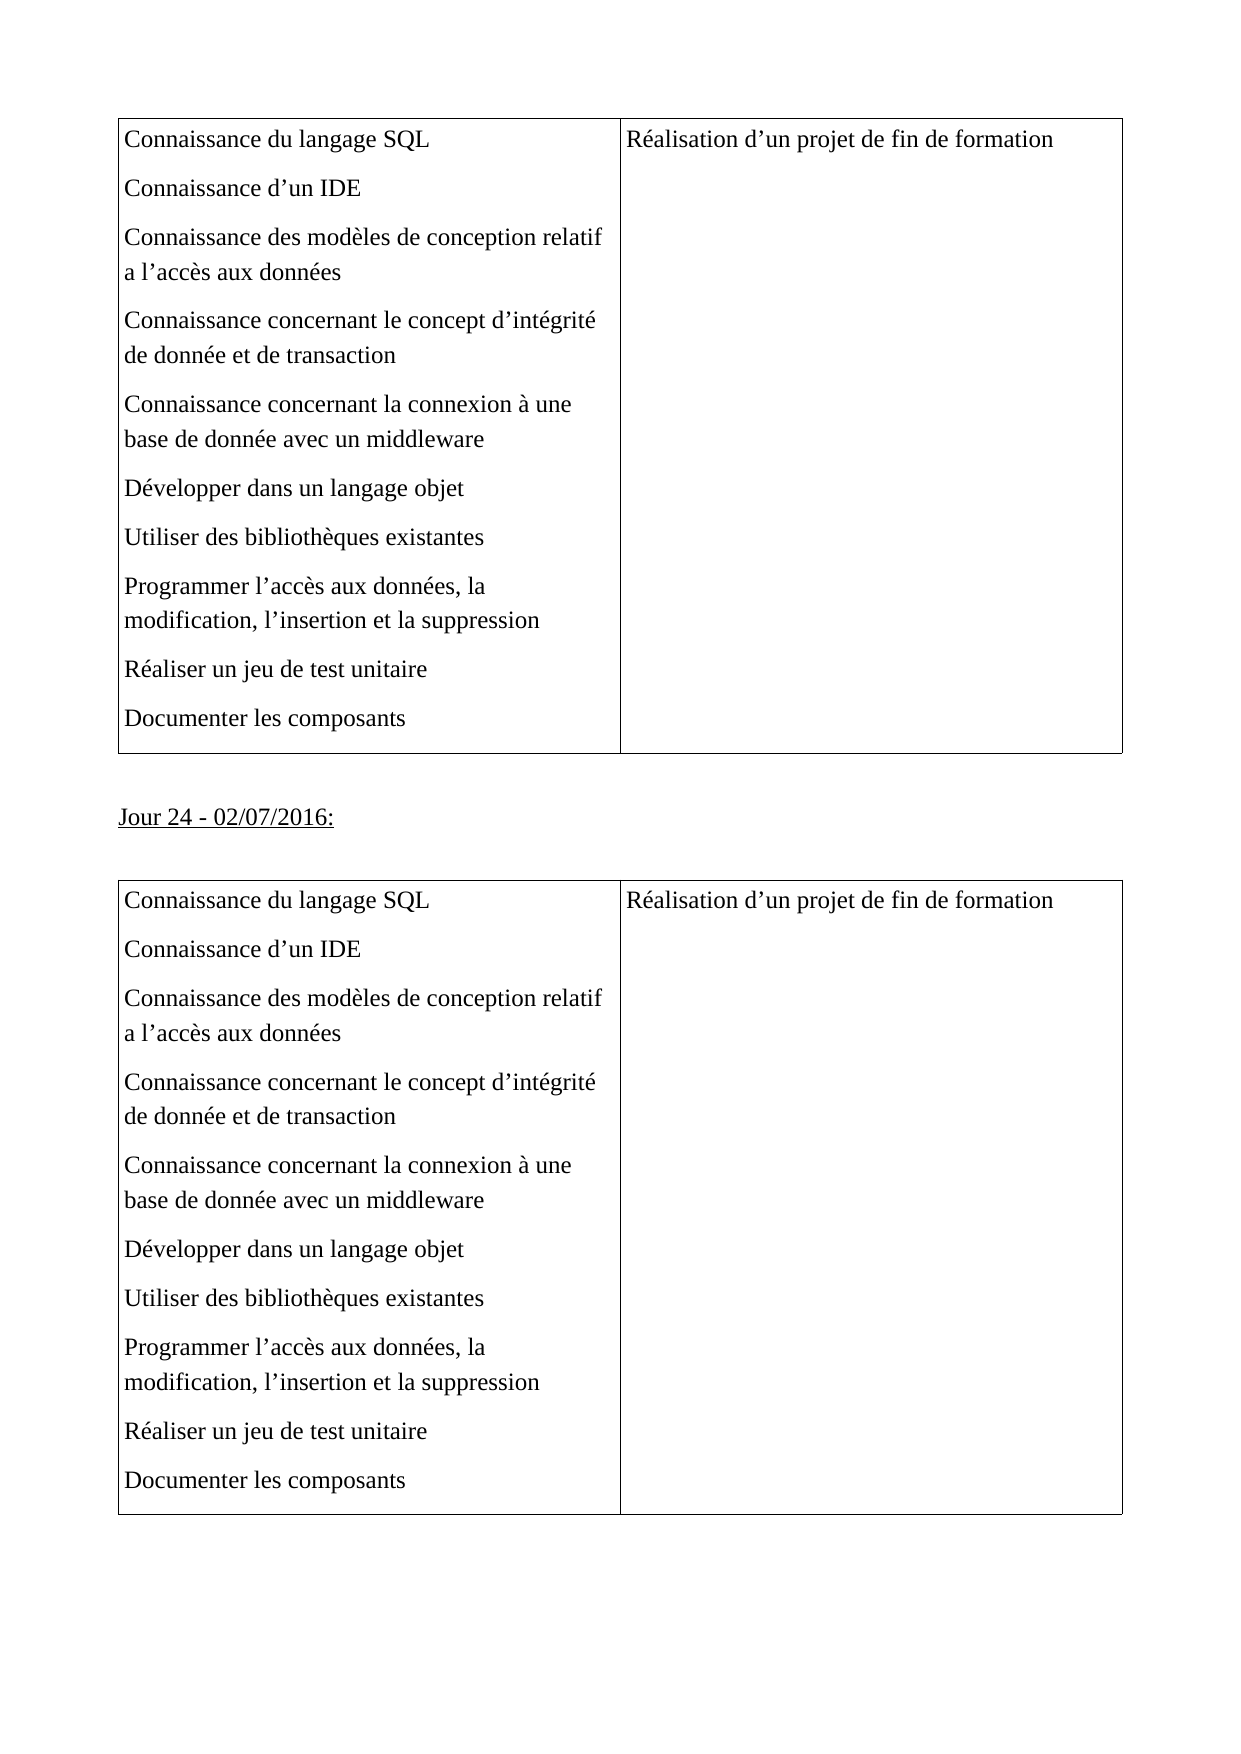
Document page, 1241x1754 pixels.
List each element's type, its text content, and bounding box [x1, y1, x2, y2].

table_header Connaissance du langage SQL Connaissance d’un IDE Connaissance des modèles de conception relatif a l’accès aux données Connaissance concernant le concept d’intégrité de donnée et de transaction Connaissance concernant la connexion à une base de donnée avec un middleware Développer dans un langage objet Utiliser des bibliothèques existantes Programmer l’accès aux données, la modification, l’insertion et la suppression Réaliser un jeu de test unitaire Documenter les composants [119, 119, 620, 752]
text Jour 24 - 02/07/2016: [118, 802, 1122, 830]
table_header Connaissance du langage SQL Connaissance d’un IDE Connaissance des modèles de conception relatif a l’accès aux données Connaissance concernant le concept d’intégrité de donnée et de transaction Connaissance concernant la connexion à une base de donnée avec un middleware Développer dans un langage objet Utiliser des bibliothèques existantes Programmer l’accès aux données, la modification, l’insertion et la suppression Réaliser un jeu de test unitaire Documenter les composants [119, 881, 620, 1514]
table_header Réalisation d’un projet de fin de formation [621, 881, 1122, 1514]
table_header Réalisation d’un projet de fin de formation [621, 119, 1122, 752]
